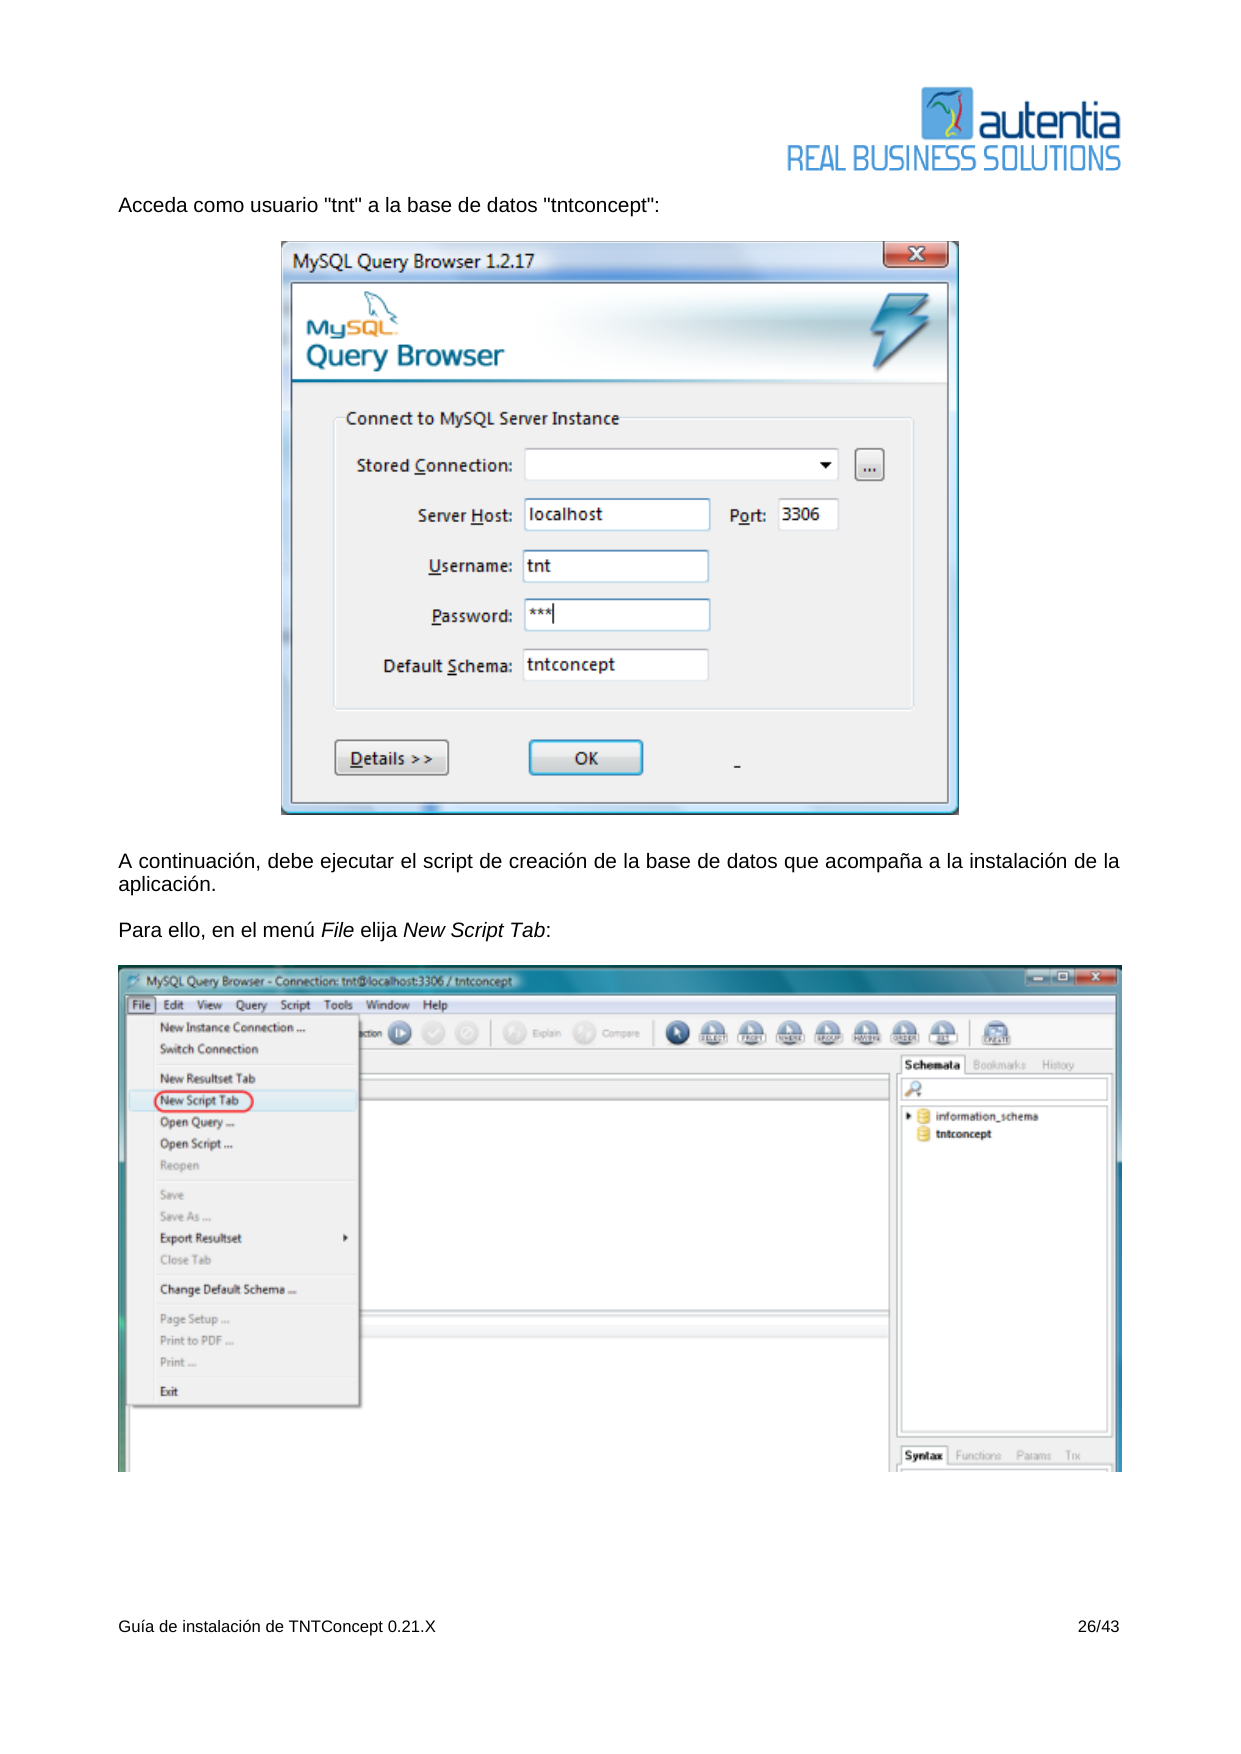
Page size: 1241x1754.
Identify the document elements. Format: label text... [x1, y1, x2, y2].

text Acceda como usuario "tnt" a la base de datos "tntconcept": [118, 194, 1122, 217]
picture [782, 85, 1123, 178]
text Para ello, en el menú File elija New Script Tab: [118, 919, 1122, 942]
picture [118, 965, 1122, 1472]
picture [281, 241, 959, 815]
text A continuación, debe ejecutar el script de creación de la base de datos que acompaña a la instalación de la aplicación. [118, 849, 1122, 896]
